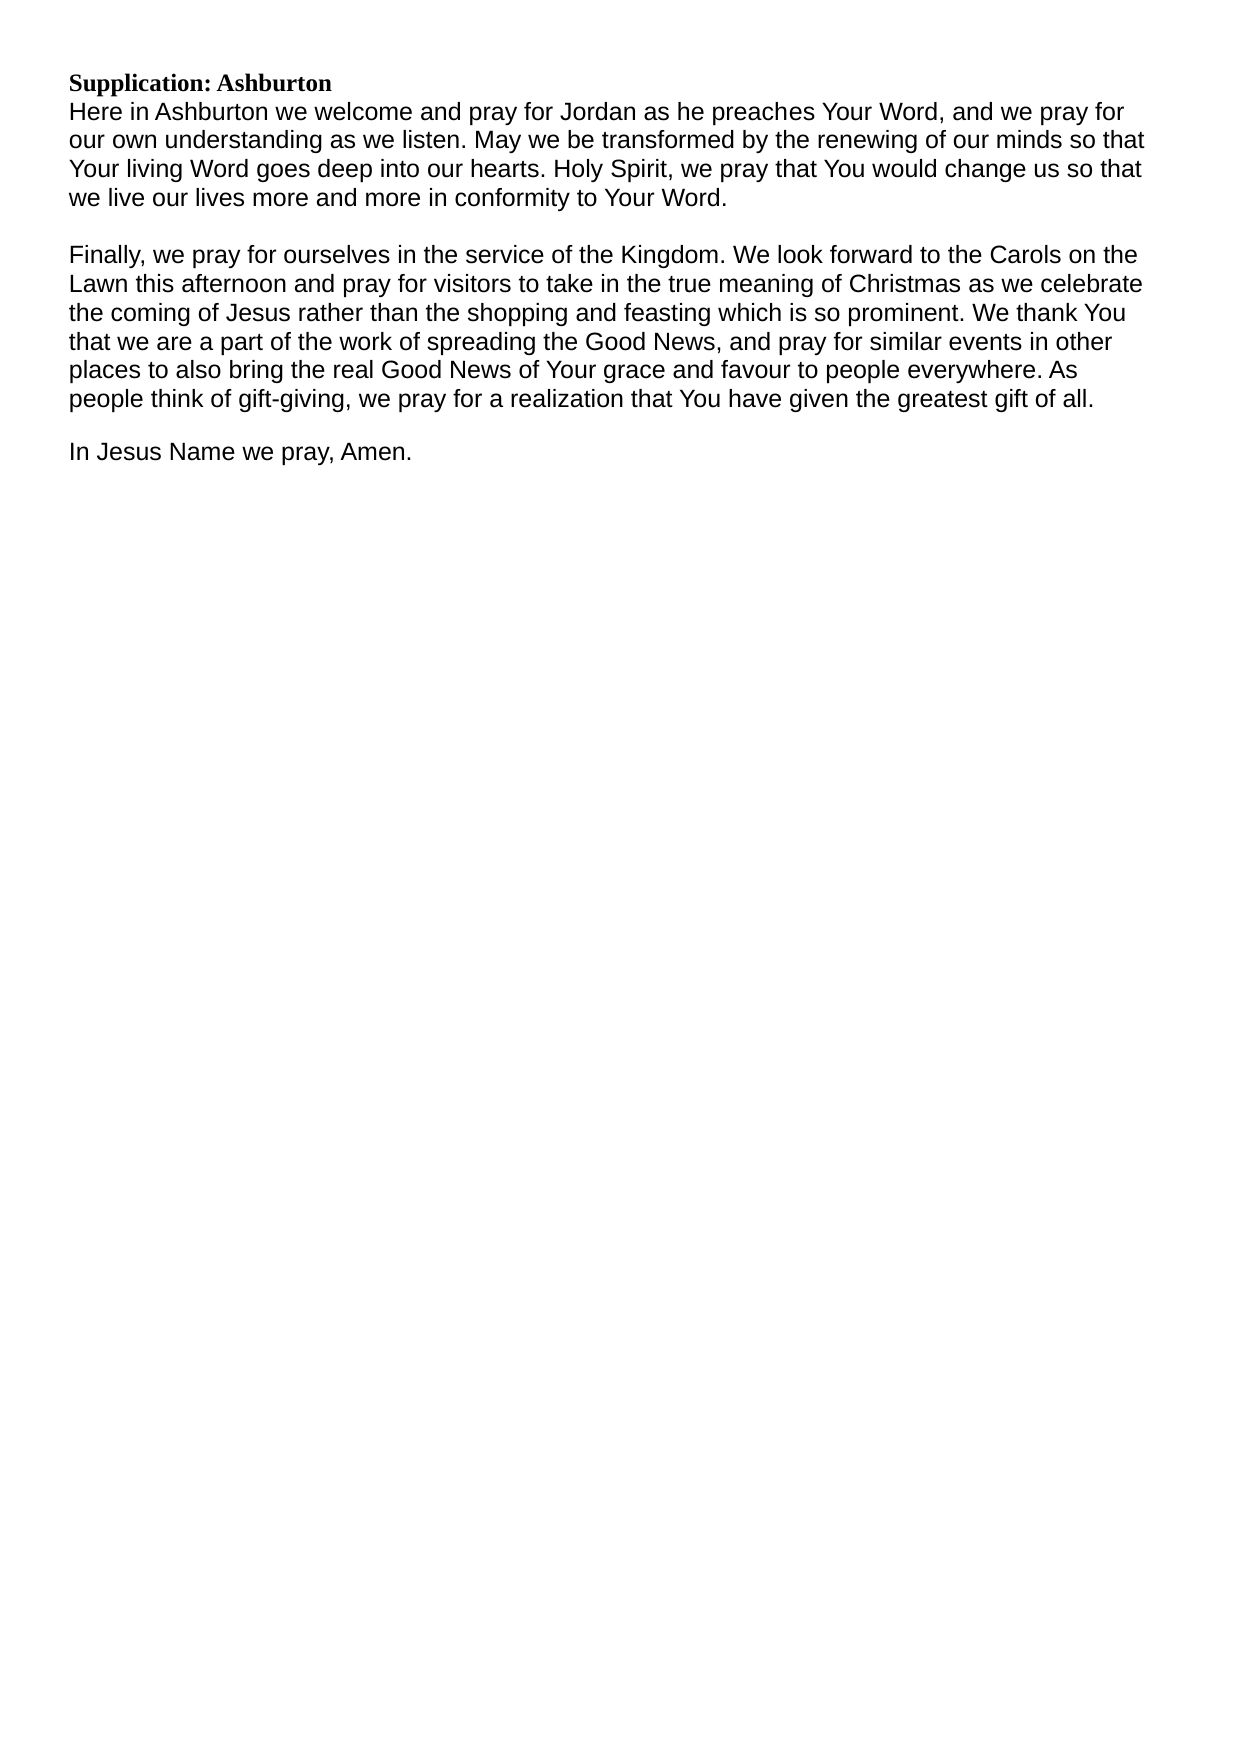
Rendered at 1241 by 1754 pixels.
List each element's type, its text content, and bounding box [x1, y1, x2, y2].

text Supplication: Ashburton [69, 68, 1161, 97]
text Here in Ashburton we welcome and pray for Jordan as he preaches Your Word, and we pray for our own understanding as we listen. May we be transformed by the renewing of our minds so that Your living Word goes deep into our hearts. Holy Spirit, we pray that You would change us so that we live our lives more and more in conformity to Your Word. [69, 97, 1161, 212]
text In Jesus Name we pray, Amen. [69, 436, 1161, 465]
text Finally, we pray for ourselves in the service of the Kingdom. We look forward to the Carols on the Lawn this afternoon and pray for visitors to take in the true meaning of Christmas as we celebrate the coming of Jesus rather than the shopping and feasting which is so prominent. We thank You that we are a part of the work of spreading the Good News, and pray for similar events in other places to also bring the real Good News of Your grace and favour to people everywhere. As people think of gift-giving, we pray for a realization that You have given the greatest gift of all. [69, 240, 1161, 413]
